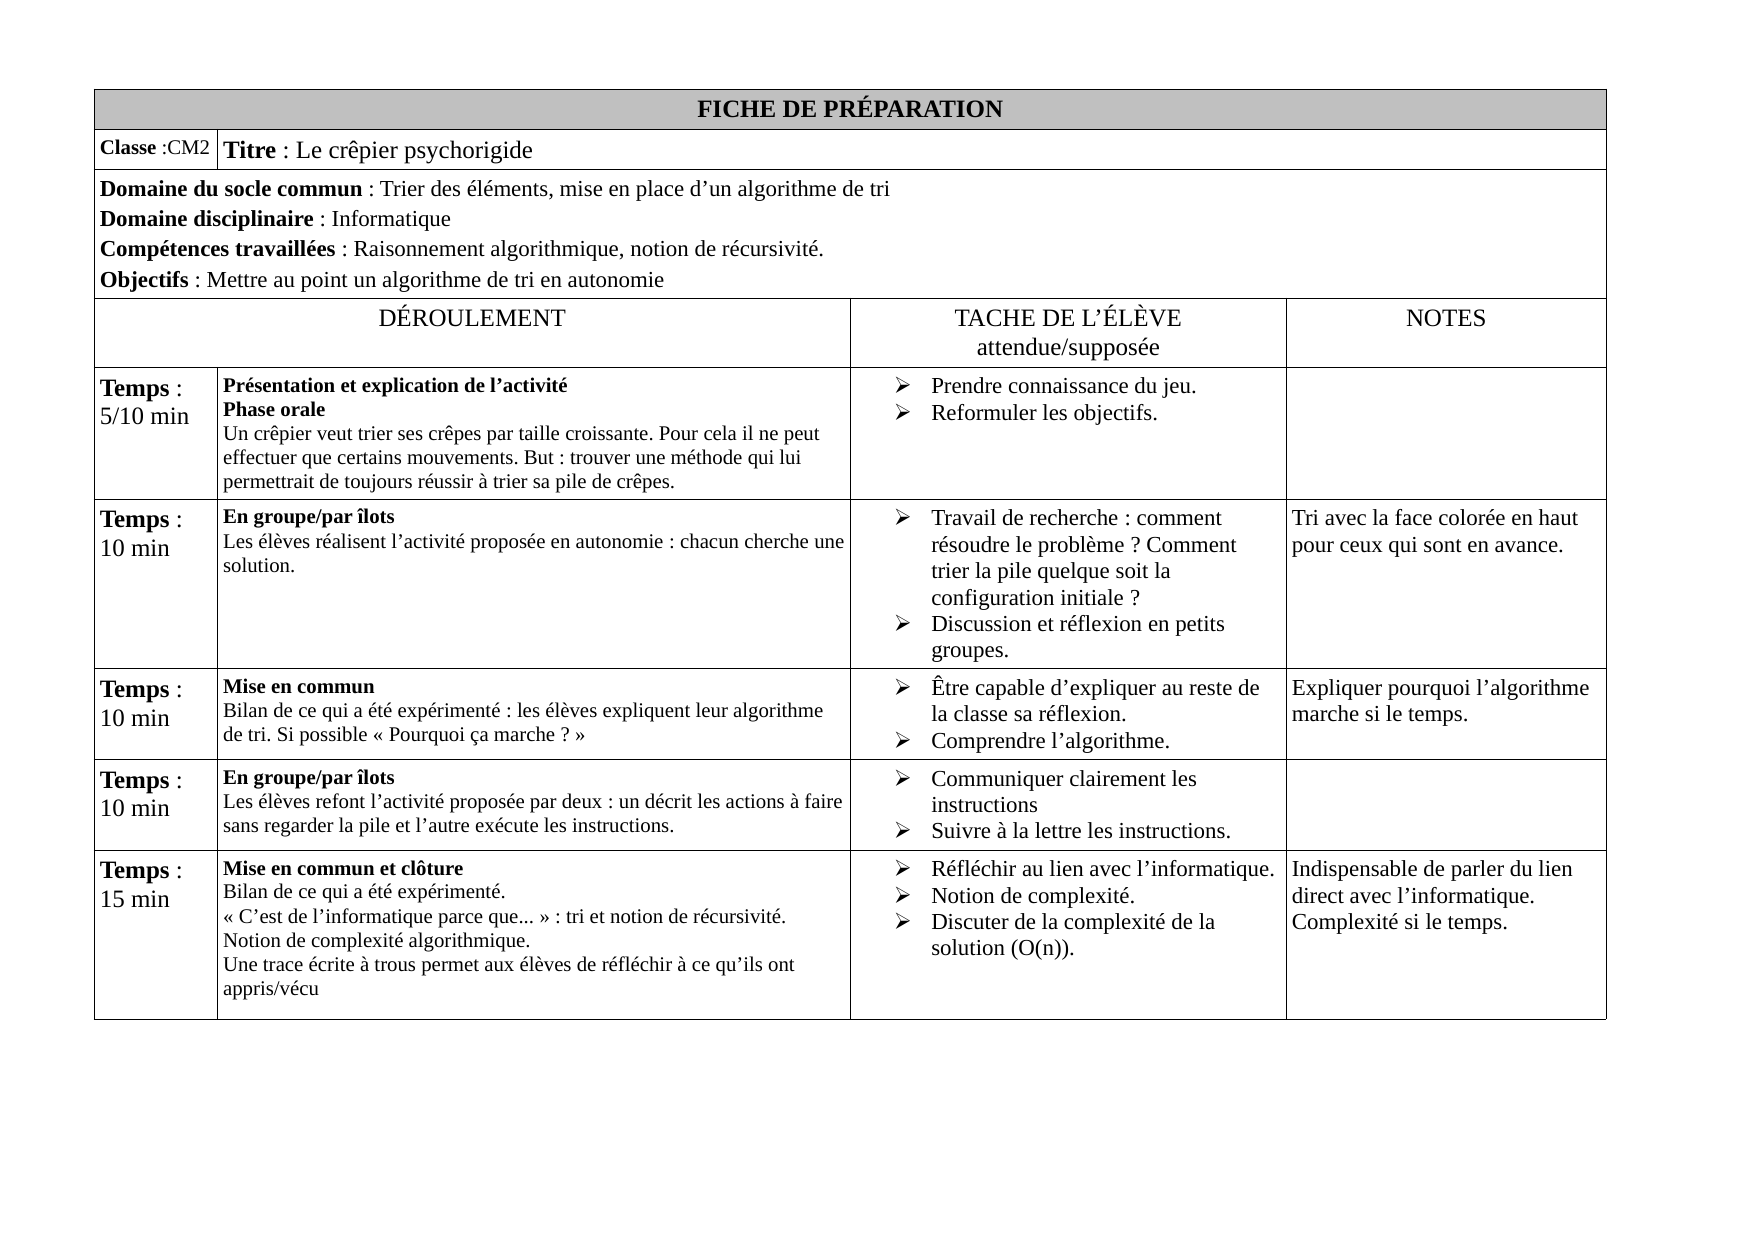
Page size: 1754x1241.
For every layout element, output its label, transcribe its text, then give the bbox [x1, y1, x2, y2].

table_cell Classe :CM2 [95, 130, 217, 169]
table_cell NOTES [1287, 299, 1606, 367]
table_cell Prendre connaissance du jeu. Reformuler les objectifs. [851, 368, 1286, 499]
table_cell TACHE DE L’ÉLÈVE attendue/supposée [851, 299, 1286, 367]
table_cell Réfléchir au lien avec l’informatique. Notion de complexité. Discuter de la complexité de la solution (O(n)). [851, 851, 1286, 1018]
table_cell Temps : 10 min [95, 760, 217, 849]
table_cell Présentation et explication de l’activité Phase orale Un crêpier veut trier ses crêpes par taille croissante. Pour cela il ne peut effectuer que certains mouvements. But : trouver une méthode qui lui permettrait de toujours réussir à trier sa pile de crêpes. [218, 368, 850, 499]
table_cell En groupe/par îlots Les élèves refont l’activité proposée par deux : un décrit les actions à faire sans regarder la pile et l’autre exécute les instructions. [218, 760, 850, 849]
table_header FICHE DE PRÉPARATION [95, 90, 1606, 129]
table_cell DÉROULEMENT [95, 299, 850, 367]
table_cell Domaine du socle commun : Trier des éléments, mise en place d’un algorithme de tri Domaine disciplinaire : Informatique Compétences travaillées : Raisonnement algorithmique, notion de récursivité. Objectifs : Mettre au point un algorithme de tri en autonomie [95, 170, 1606, 298]
table_cell Mise en commun et clôture Bilan de ce qui a été expérimenté. « C’est de l’informatique parce que... » : tri et notion de récursivité. Notion de complexité algorithmique. Une trace écrite à trous permet aux élèves de réfléchir à ce qu’ils ont appris/vécu [218, 851, 850, 1018]
table_cell Indispensable de parler du lien direct avec l’informatique. Complexité si le temps. [1287, 851, 1606, 1018]
table_cell En groupe/par îlots Les élèves réalisent l’activité proposée en autonomie : chacun cherche une solution. [218, 500, 850, 668]
table_cell Temps : 10 min [95, 669, 217, 759]
table_cell Titre : Le crêpier psychorigide [218, 130, 1606, 169]
table_cell Communiquer clairement les instructions Suivre à la lettre les instructions. [851, 760, 1286, 849]
table_cell Expliquer pourquoi l’algorithme marche si le temps. [1287, 669, 1606, 759]
table_cell Tri avec la face colorée en haut pour ceux qui sont en avance. [1287, 500, 1606, 668]
table_cell [1287, 760, 1606, 849]
table_cell Mise en commun Bilan de ce qui a été expérimenté : les élèves expliquent leur algorithme de tri. Si possible « Pourquoi ça marche ? » [218, 669, 850, 759]
table_cell Travail de recherche : comment résoudre le problème ? Comment trier la pile quelque soit la configuration initiale ? Discussion et réflexion en petits groupes. [851, 500, 1286, 668]
table_cell Temps : 10 min [95, 500, 217, 668]
table_cell [1287, 368, 1606, 499]
table_cell Être capable d’expliquer au reste de la classe sa réflexion. Comprendre l’algorithme. [851, 669, 1286, 759]
table_cell Temps : 15 min [95, 851, 217, 1018]
table_cell Temps : 5/10 min [95, 368, 217, 499]
